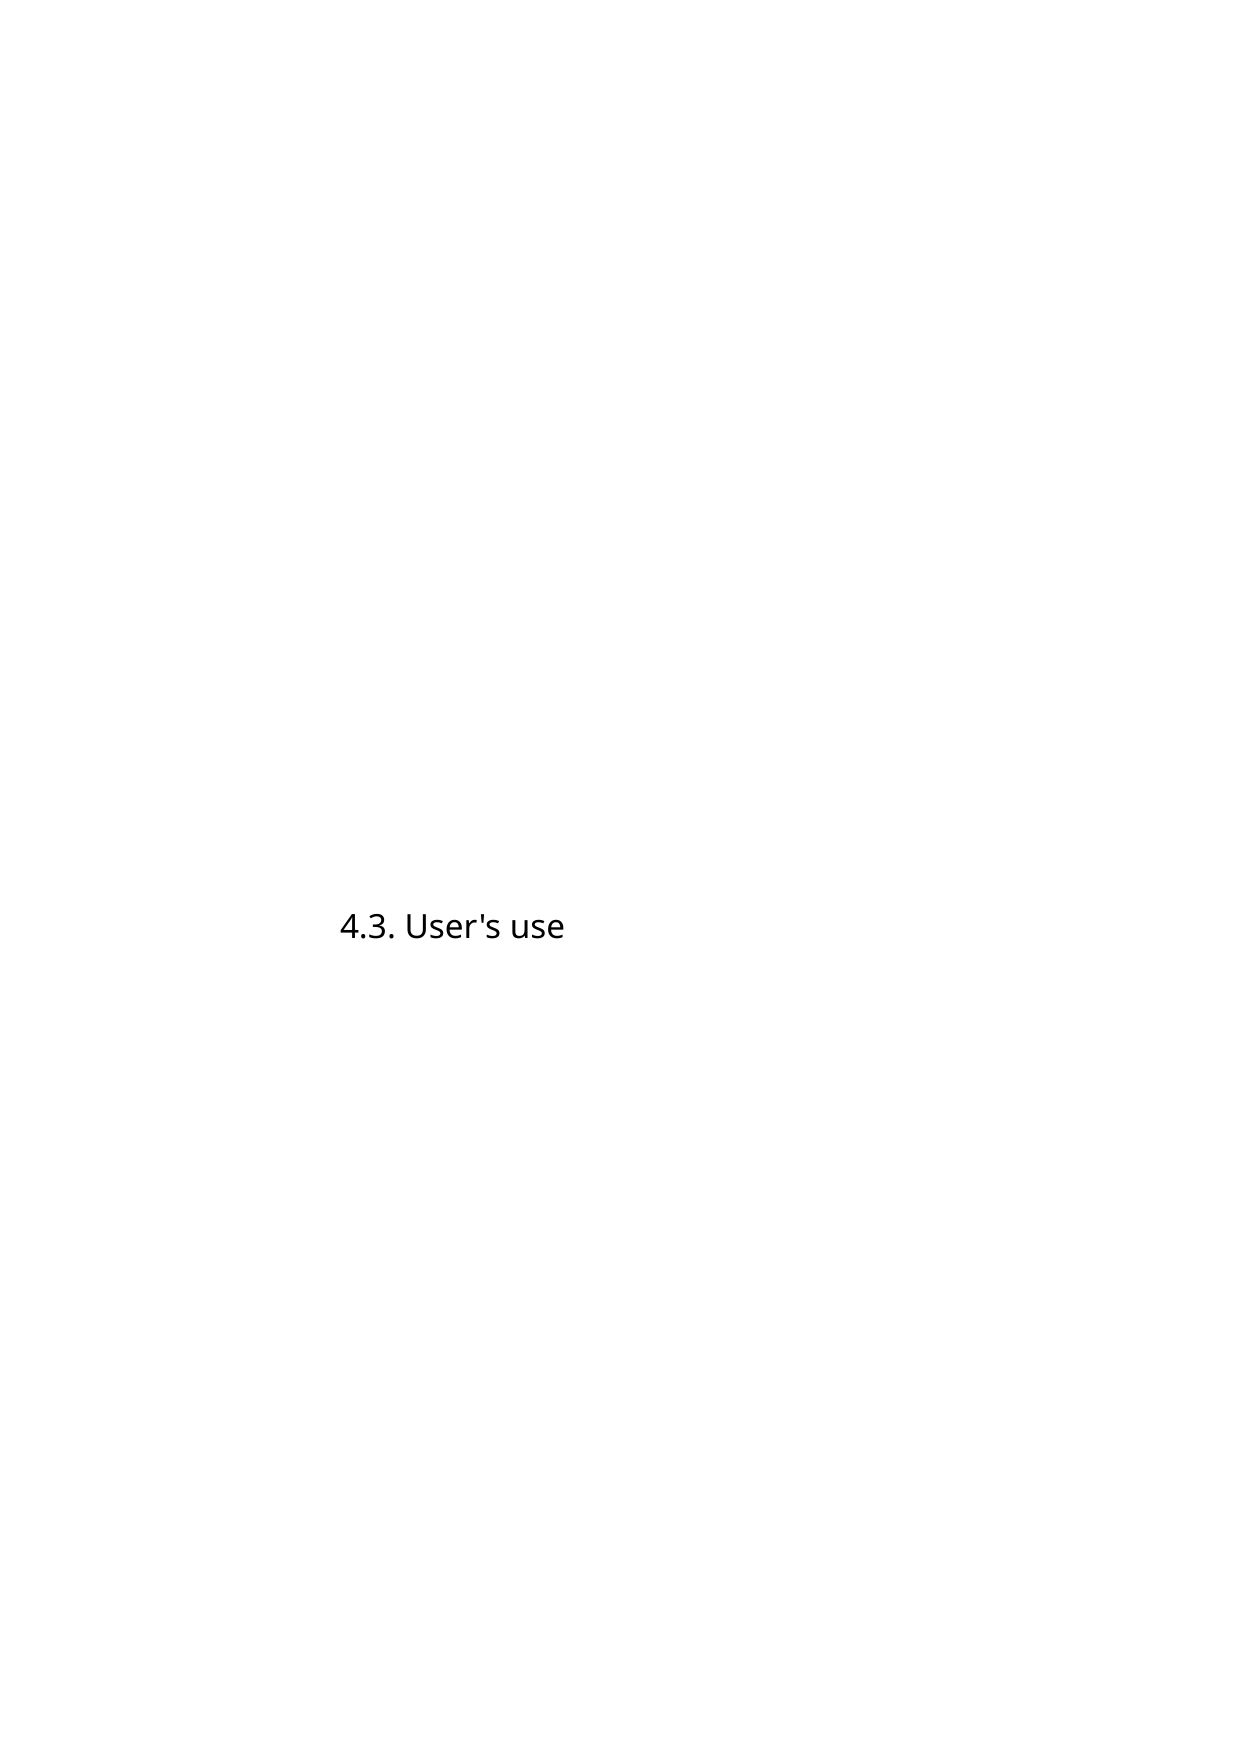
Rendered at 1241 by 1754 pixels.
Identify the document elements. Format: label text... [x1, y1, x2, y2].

text 4.3. User's use [340, 903, 1122, 948]
